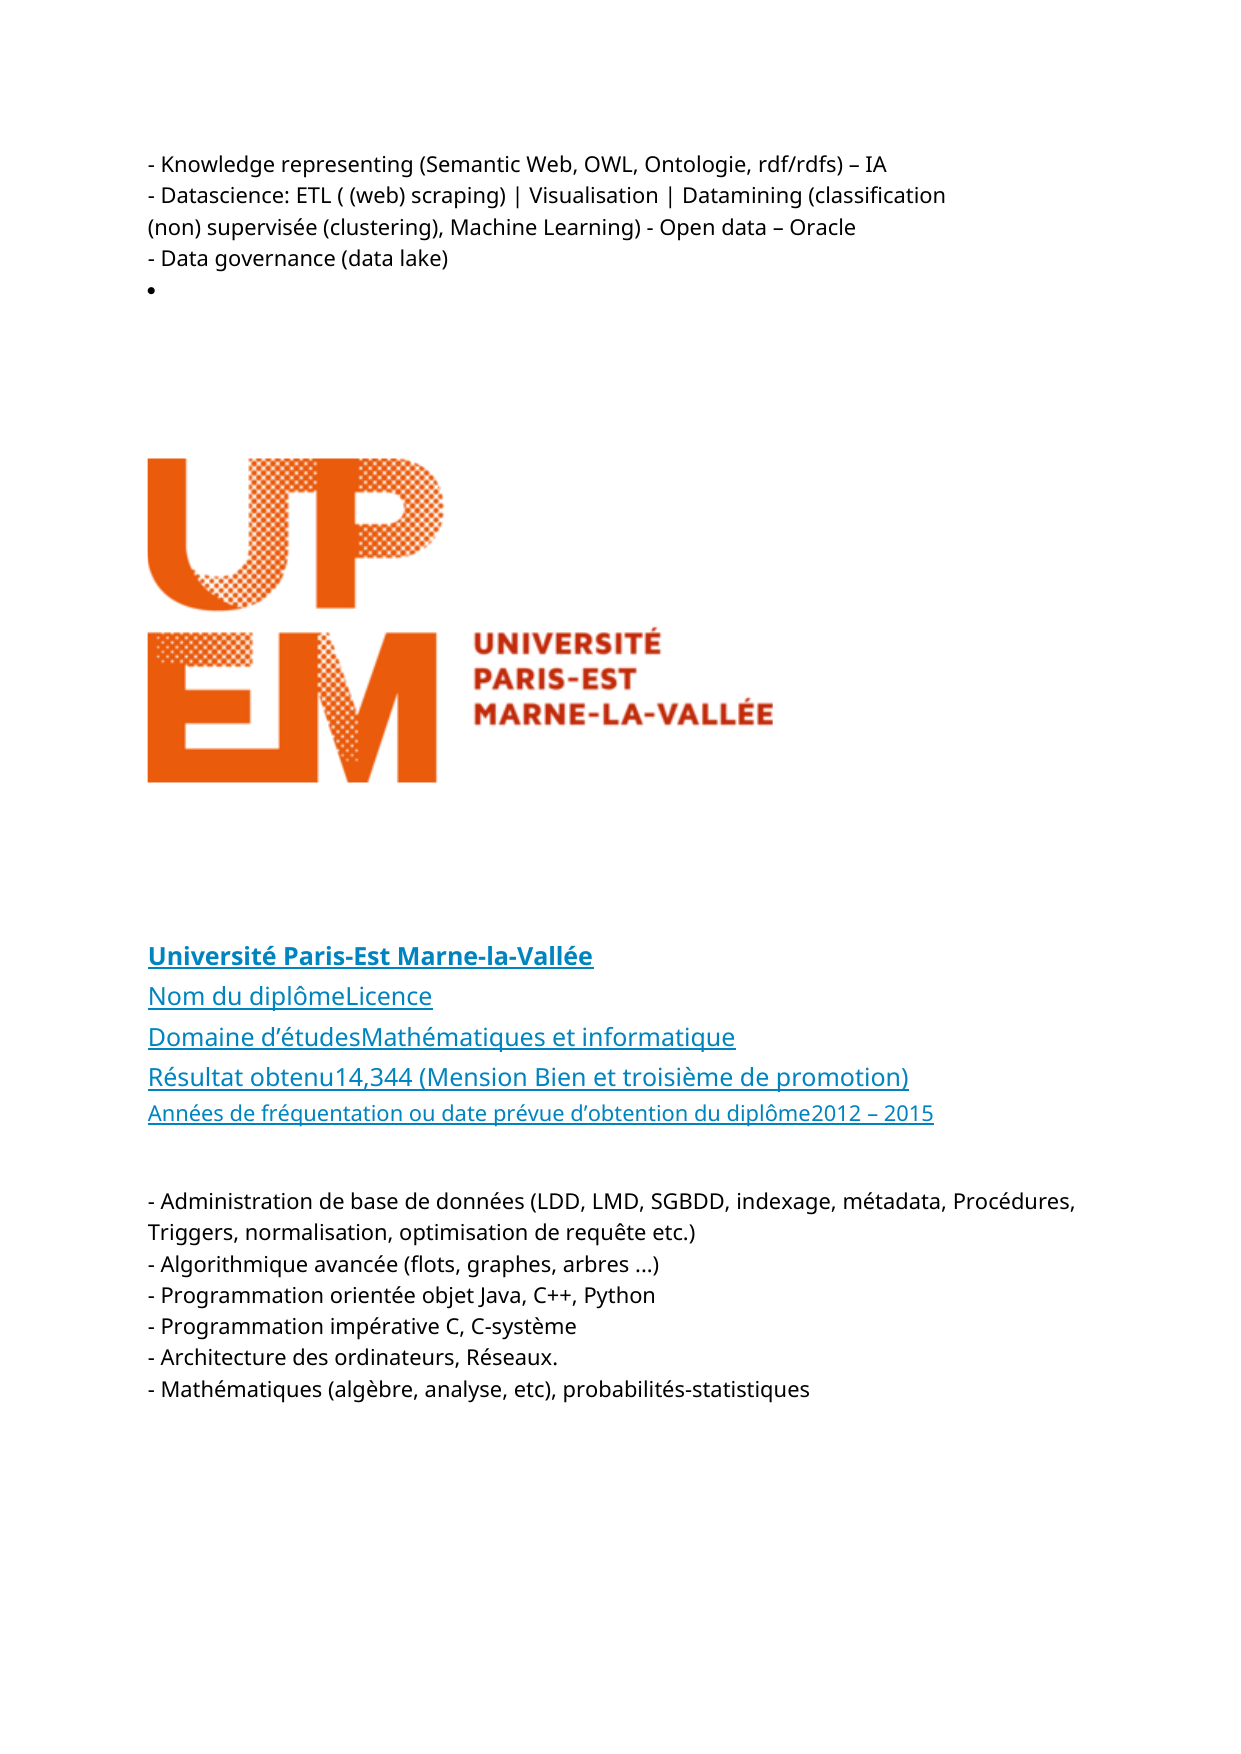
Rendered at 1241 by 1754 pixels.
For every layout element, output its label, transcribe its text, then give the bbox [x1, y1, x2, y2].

text - Administration de base de données (LDD, LMD, SGBDD, indexage, métadata, Procédures, Triggers, normalisation, optimisation de requête etc.) - Algorithmique avancée (flots, graphes, arbres ...) - Programmation orientée objet Java, C++, Python - Programmation impérative C, C-système - Architecture des ordinateurs, Réseaux. - Mathématiques (algèbre, analyse, etc), probabilités-statistiques [148, 1185, 1093, 1403]
title Nom du diplômeLicence [148, 976, 1093, 1013]
title Domaine d’étudesMathématiques et informatique [148, 1016, 1093, 1053]
text - Knowledge representing (Semantic Web, OWL, Ontologie, rdf/rdfs) – IA - Datascience: ETL ( (web) scraping) | Visualisation | Datamining (classification (non) supervisée (clustering), Machine Learning) - Open data – Oracle - Data governance (data lake) [148, 148, 1093, 273]
title Résultat obtenu14,344 (Mension Bien et troisième de promotion) [148, 1056, 1093, 1094]
text Années de fréquentation ou date prévue d’obtention du diplôme2012 – 2015 [148, 1097, 1093, 1128]
picture [147, 307, 773, 933]
subtitle Université Paris-Est Marne-la-Vallée [148, 935, 1093, 973]
